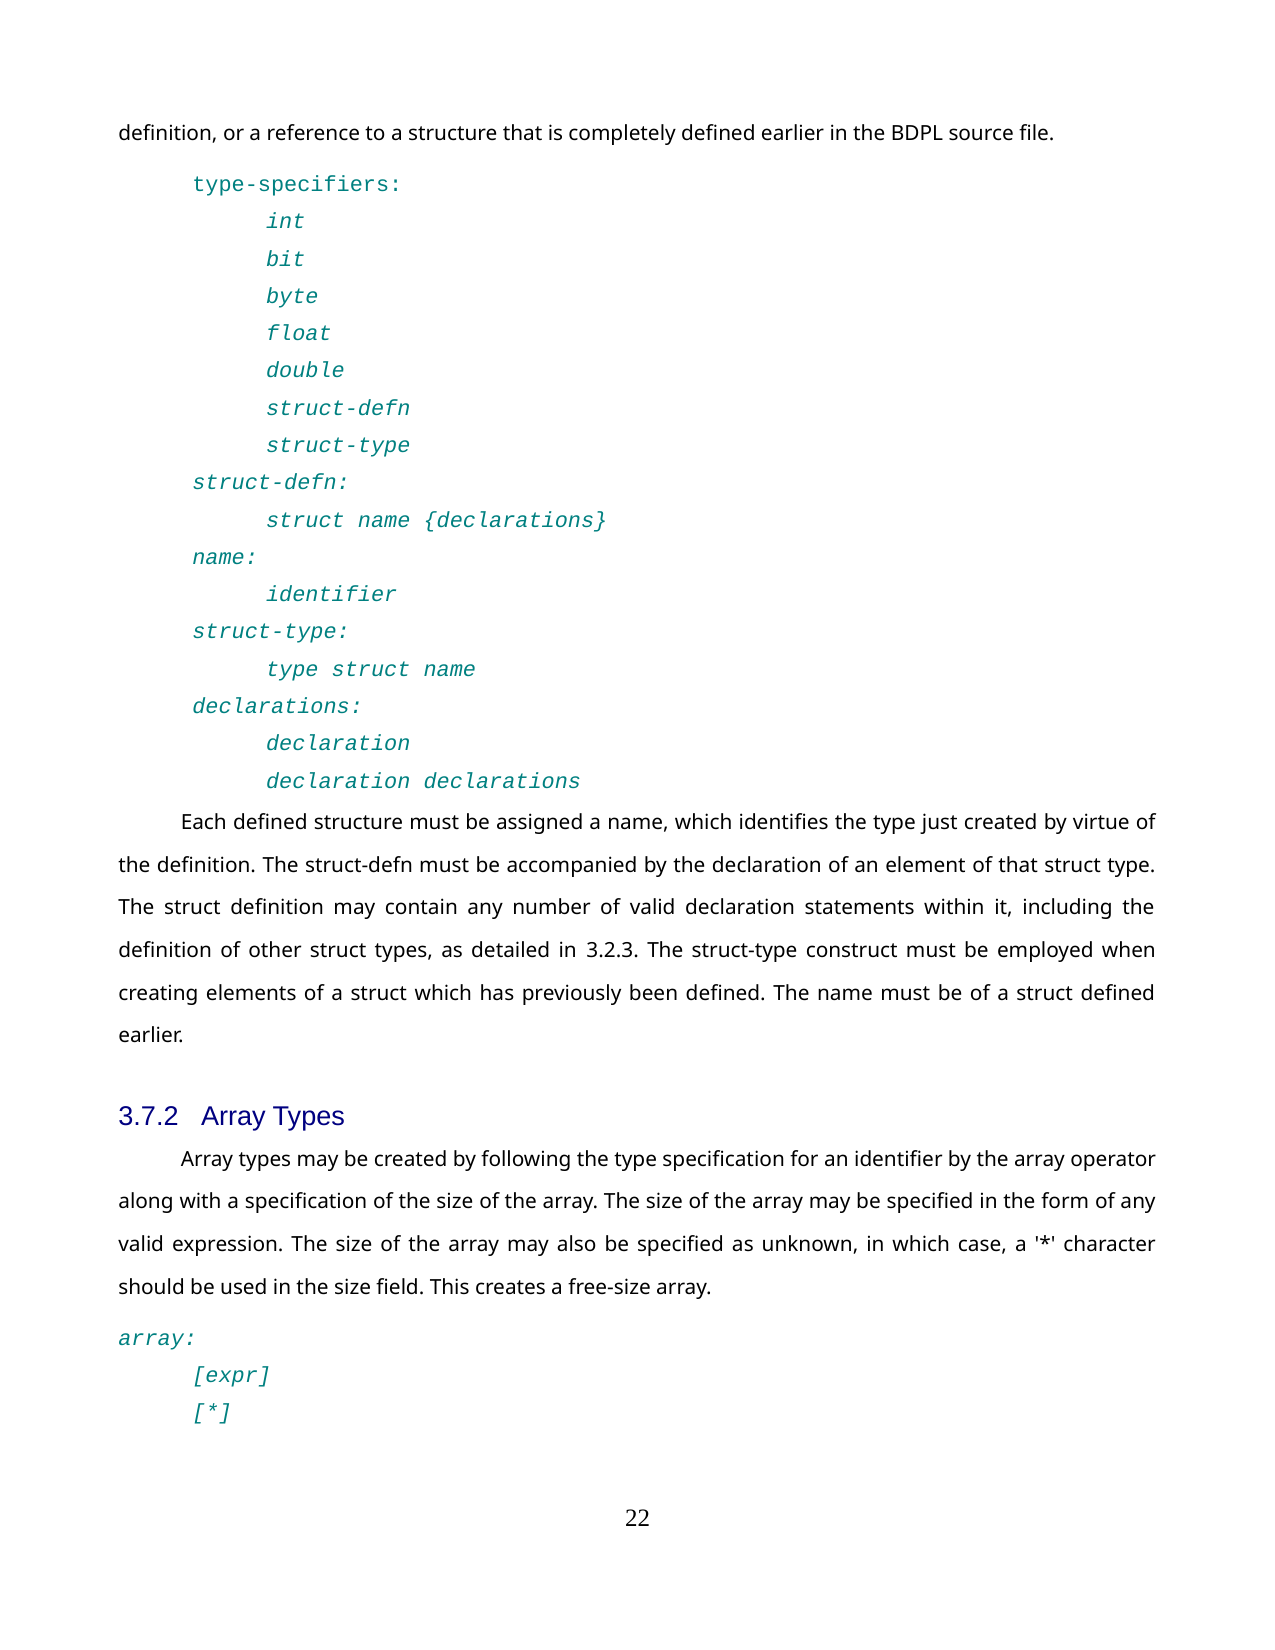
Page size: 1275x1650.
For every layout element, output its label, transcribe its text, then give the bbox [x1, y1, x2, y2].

text array: [118, 1327, 1157, 1352]
text struct-defn [118, 397, 1157, 422]
text Array types may be created by following the type specification for an identifier by the array operator along with a specification of the size of the array. The size of the array may be specified in the form of any valid expression. The size of the array may also be specified as unknown, in which case, a '*' character should be used in the size field. This creates a free-size array. [118, 1144, 1157, 1300]
text bit [118, 248, 1157, 273]
text byte [118, 285, 1157, 310]
text declaration declarations [118, 770, 1157, 795]
text [*] [118, 1402, 1157, 1426]
text struct name {declarations} [118, 509, 1157, 534]
text type struct name [118, 658, 1157, 683]
text name: [118, 546, 1157, 571]
subtitle Array Types [118, 1100, 1157, 1132]
text double [118, 360, 1157, 384]
text struct-type [118, 434, 1157, 459]
text float [118, 322, 1157, 347]
text identifier [118, 583, 1157, 608]
text declaration [118, 733, 1157, 757]
text struct-defn: [118, 472, 1157, 496]
text declarations: [118, 695, 1157, 720]
text struct-type: [118, 621, 1157, 646]
text definition, or a reference to a structure that is completely defined earlier in the BDPL source file. [118, 118, 1157, 147]
text Each defined structure must be assigned a name, which identifies the type just created by virtue of the definition. The struct-defn must be accompanied by the declaration of an element of that struct type. The struct definition may contain any number of valid declaration statements within it, including the definition of other struct types, as detailed in 3.2.3. The struct-type construct must be employed when creating elements of a struct which has previously been defined. The name must be of a struct defined earlier. [118, 807, 1157, 1049]
text [expr] [118, 1364, 1157, 1389]
text type-specifiers: [118, 173, 1157, 198]
text int [118, 211, 1157, 235]
